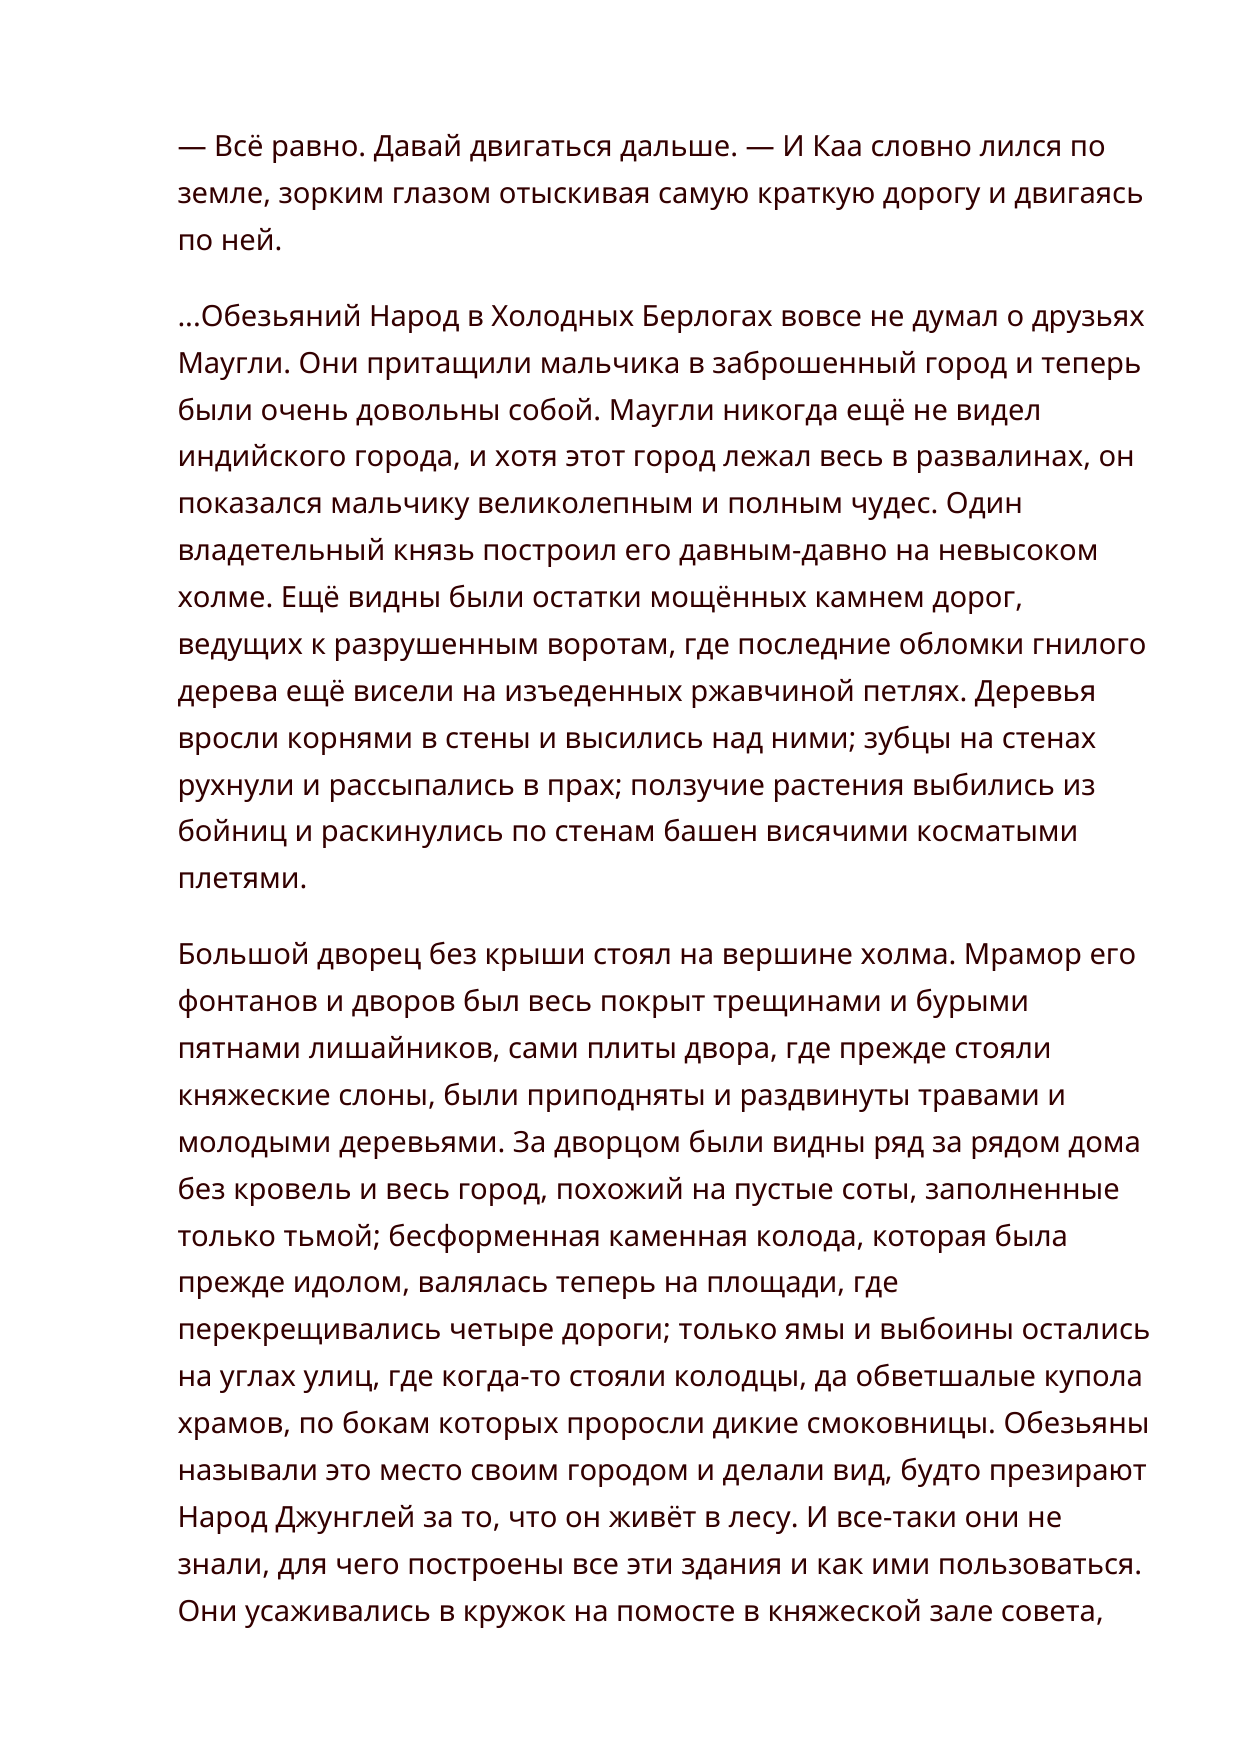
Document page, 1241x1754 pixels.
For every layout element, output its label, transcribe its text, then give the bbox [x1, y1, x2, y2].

text ...Обезьяний Народ в Холодных Берлогах вовсе не думал о друзьях Маугли. Они притащили мальчика в заброшенный город и теперь были очень довольны собой. Маугли никогда ещё не видел индийского города, и хотя этот город лежал весь в развалинах, он показался мальчику великолепным и полным чудес. Один владетельный князь построил его давным-давно на невысоком холме. Ещё видны были остатки мощённых камнем дорог, ведущих к разрушенным воротам, где последние обломки гнилого дерева ещё висели на изъеденных ржавчиной петлях. Деревья вросли корнями в стены и высились над ними; зубцы на стенах рухнули и рассыпались в прах; ползучие растения выбились из бойниц и раскинулись по стенам башен висячими косматыми плетями. [177, 288, 1152, 897]
text Большой дворец без крыши стоял на вершине холма. Мрамор его фонтанов и дворов был весь покрыт трещинами и бурыми пятнами лишайников, сами плиты двора, где прежде стояли княжеские слоны, были приподняты и раздвинуты травами и молодыми деревьями. За дворцом были видны ряд за рядом дома без кровель и весь город, похожий на пустые соты, заполненные только тьмой; бесформенная каменная колода, которая была прежде идолом, валялась теперь на площади, где перекрещивались четыре дороги; только ямы и выбоины остались на углах улиц, где когда-то стояли колодцы, да обветшалые купола храмов, по бокам которых проросли дикие смоковницы. Обезьяны называли это место своим городом и делали вид, будто презирают Народ Джунглей за то, что он живёт в лесу. И все-таки они не знали, для чего построены все эти здания и как ими пользоваться. Они усаживались в кружок на помосте в княжеской зале совета, [177, 926, 1152, 1629]
text — Всё равно. Давай двигаться дальше. — И Каа словно лился по земле, зорким глазом отыскивая самую краткую дорогу и двигаясь по ней. [177, 118, 1152, 259]
